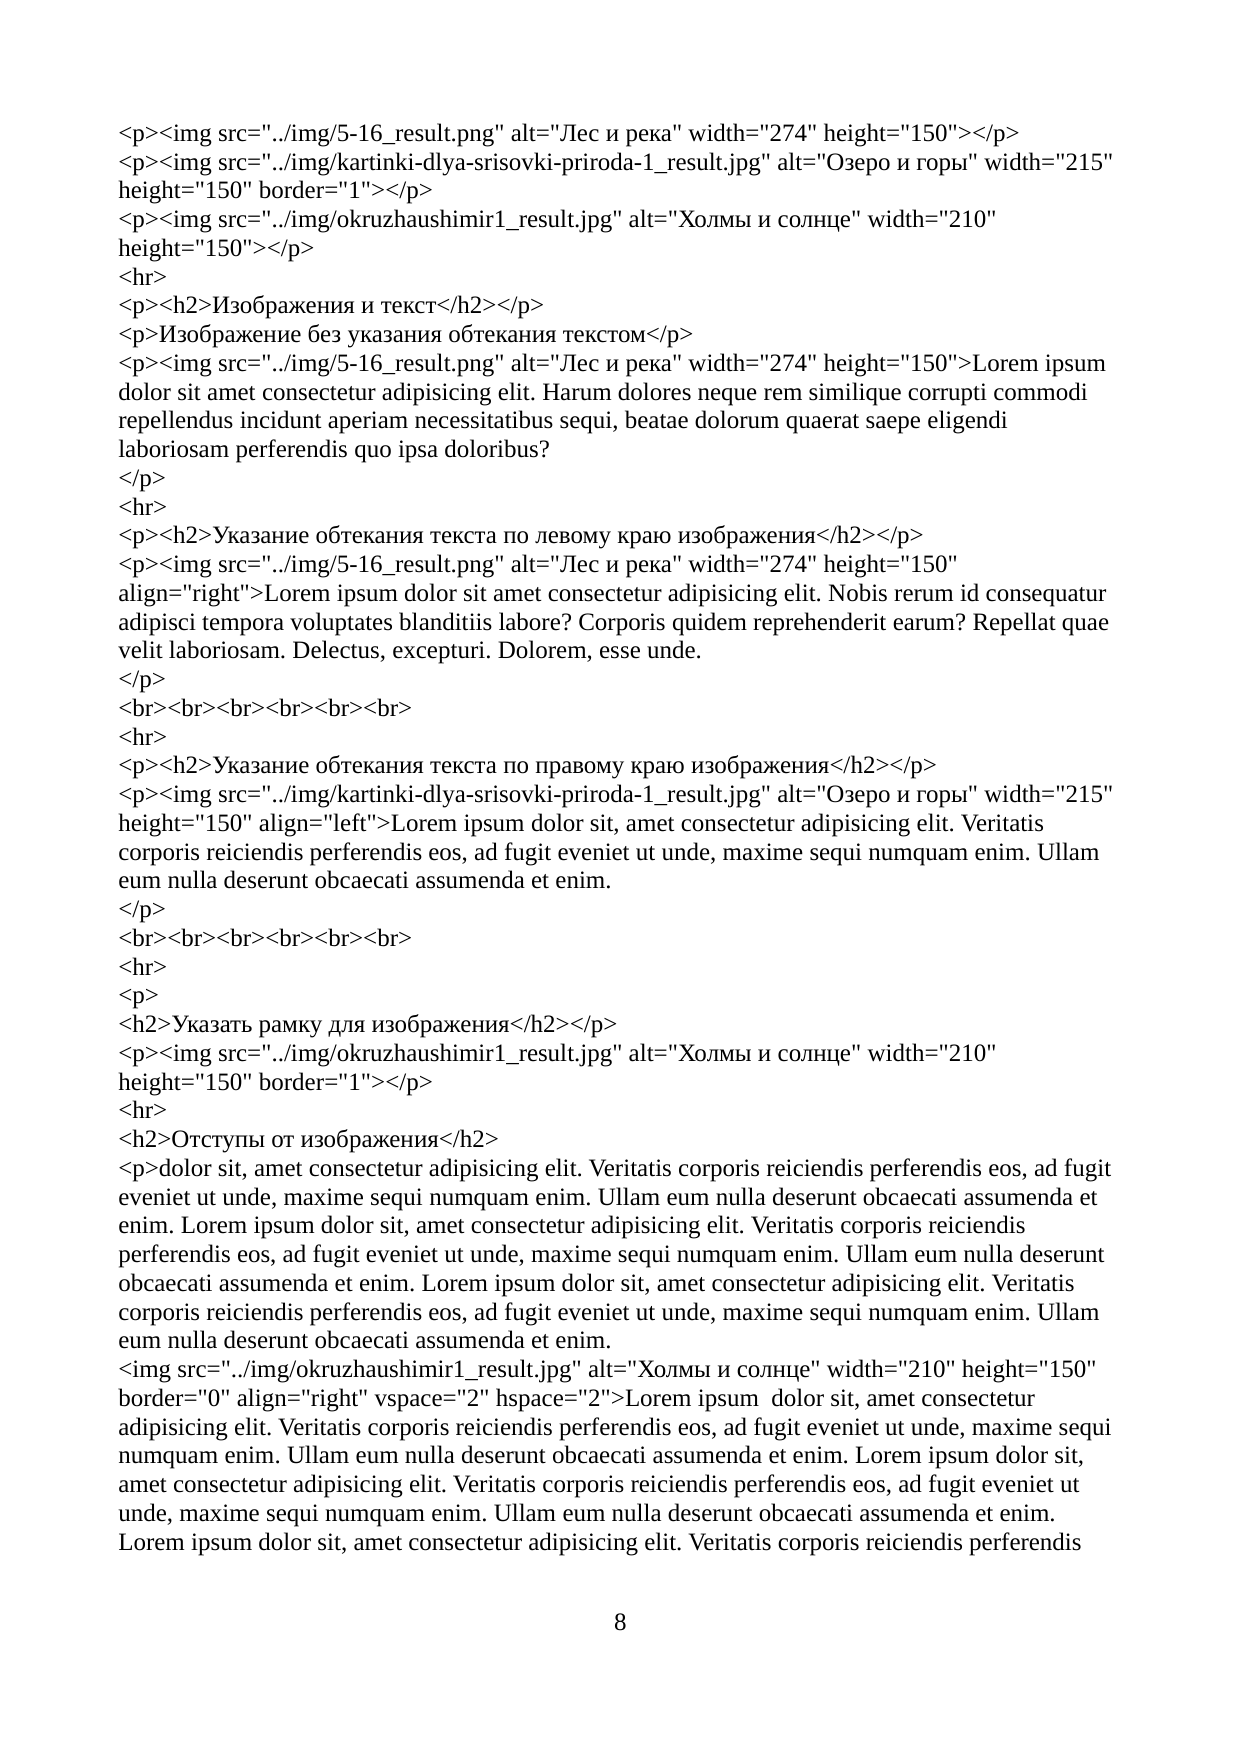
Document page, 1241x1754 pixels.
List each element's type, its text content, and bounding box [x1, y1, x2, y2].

text <p>dolor sit, amet consectetur adipisicing elit. Veritatis corporis reiciendis perferendis eos, ad fugit eveniet ut unde, maxime sequi numquam enim. Ullam eum nulla deserunt obcaecati assumenda et enim. Lorem ipsum dolor sit, amet consectetur adipisicing elit. Veritatis corporis reiciendis perferendis eos, ad fugit eveniet ut unde, maxime sequi numquam enim. Ullam eum nulla deserunt obcaecati assumenda et enim. Lorem ipsum dolor sit, amet consectetur adipisicing elit. Veritatis corporis reiciendis perferendis eos, ad fugit eveniet ut unde, maxime sequi numquam enim. Ullam eum nulla deserunt obcaecati assumenda et enim. [118, 1153, 1122, 1354]
text <p><h2>Указание обтекания текста по правому краю изображения</h2></p> [118, 751, 1122, 779]
text <br><br><br><br><br><br> [118, 693, 1122, 722]
text <p><img src="../img/kartinki-dlya-srisovki-priroda-1_result.jpg" alt="Озеро и горы" width="215" height="150" align="left">Lorem ipsum dolor sit, amet consectetur adipisicing elit. Veritatis corporis reiciendis perferendis eos, ad fugit eveniet ut unde, maxime sequi numquam enim. Ullam eum nulla deserunt obcaecati assumenda et enim. [118, 779, 1122, 894]
text <hr> [118, 952, 1122, 981]
text <h2>Отступы от изображения</h2> [118, 1124, 1122, 1153]
text </p> [118, 664, 1122, 693]
text <p><img src="../img/kartinki-dlya-srisovki-priroda-1_result.jpg" alt="Озеро и горы" width="215" height="150" border="1"></p> [118, 147, 1122, 204]
text </p> [118, 463, 1122, 492]
text <p><img src="../img/5-16_result.png" alt="Лес и река" width="274" height="150"></p> [118, 118, 1122, 147]
text <hr> [118, 722, 1122, 751]
text </p> [118, 894, 1122, 923]
text <p><h2>Изображения и текст</h2></p> [118, 291, 1122, 319]
text <p><img src="../img/okruzhaushimir1_result.jpg" alt="Холмы и солнце" width="210" height="150" border="1"></p> [118, 1038, 1122, 1096]
text <hr> [118, 1096, 1122, 1124]
text <br><br><br><br><br><br> [118, 923, 1122, 952]
text <h2>Указать рамку для изображения</h2></p> [118, 1009, 1122, 1038]
text <p>Изображение без указания обтекания текстом</p> [118, 319, 1122, 348]
text <p> [118, 981, 1122, 1009]
text <img src="../img/okruzhaushimir1_result.jpg" alt="Холмы и солнце" width="210" height="150" border="0" align="right" vspace="2" hspace="2">Lorem ipsum dolor sit, amet consectetur adipisicing elit. Veritatis corporis reiciendis perferendis eos, ad fugit eveniet ut unde, maxime sequi numquam enim. Ullam eum nulla deserunt obcaecati assumenda et enim. Lorem ipsum dolor sit, amet consectetur adipisicing elit. Veritatis corporis reiciendis perferendis eos, ad fugit eveniet ut unde, maxime sequi numquam enim. Ullam eum nulla deserunt obcaecati assumenda et enim. Lorem ipsum dolor sit, amet consectetur adipisicing elit. Veritatis corporis reiciendis perferendis [118, 1354, 1122, 1556]
text <hr> [118, 262, 1122, 291]
text <p><img src="../img/5-16_result.png" alt="Лес и река" width="274" height="150">Lorem ipsum dolor sit amet consectetur adipisicing elit. Harum dolores neque rem similique corrupti commodi repellendus incidunt aperiam necessitatibus sequi, beatae dolorum quaerat saepe eligendi laboriosam perferendis quo ipsa doloribus? [118, 348, 1122, 463]
text <hr> [118, 492, 1122, 521]
text <p><h2>Указание обтекания текста по левому краю изображения</h2></p> [118, 521, 1122, 549]
text <p><img src="../img/5-16_result.png" alt="Лес и река" width="274" height="150" align="right">Lorem ipsum dolor sit amet consectetur adipisicing elit. Nobis rerum id consequatur adipisci tempora voluptates blanditiis labore? Corporis quidem reprehenderit earum? Repellat quae velit laboriosam. Delectus, excepturi. Dolorem, esse unde. [118, 549, 1122, 664]
text <p><img src="../img/okruzhaushimir1_result.jpg" alt="Холмы и солнце" width="210" height="150"></p> [118, 204, 1122, 262]
